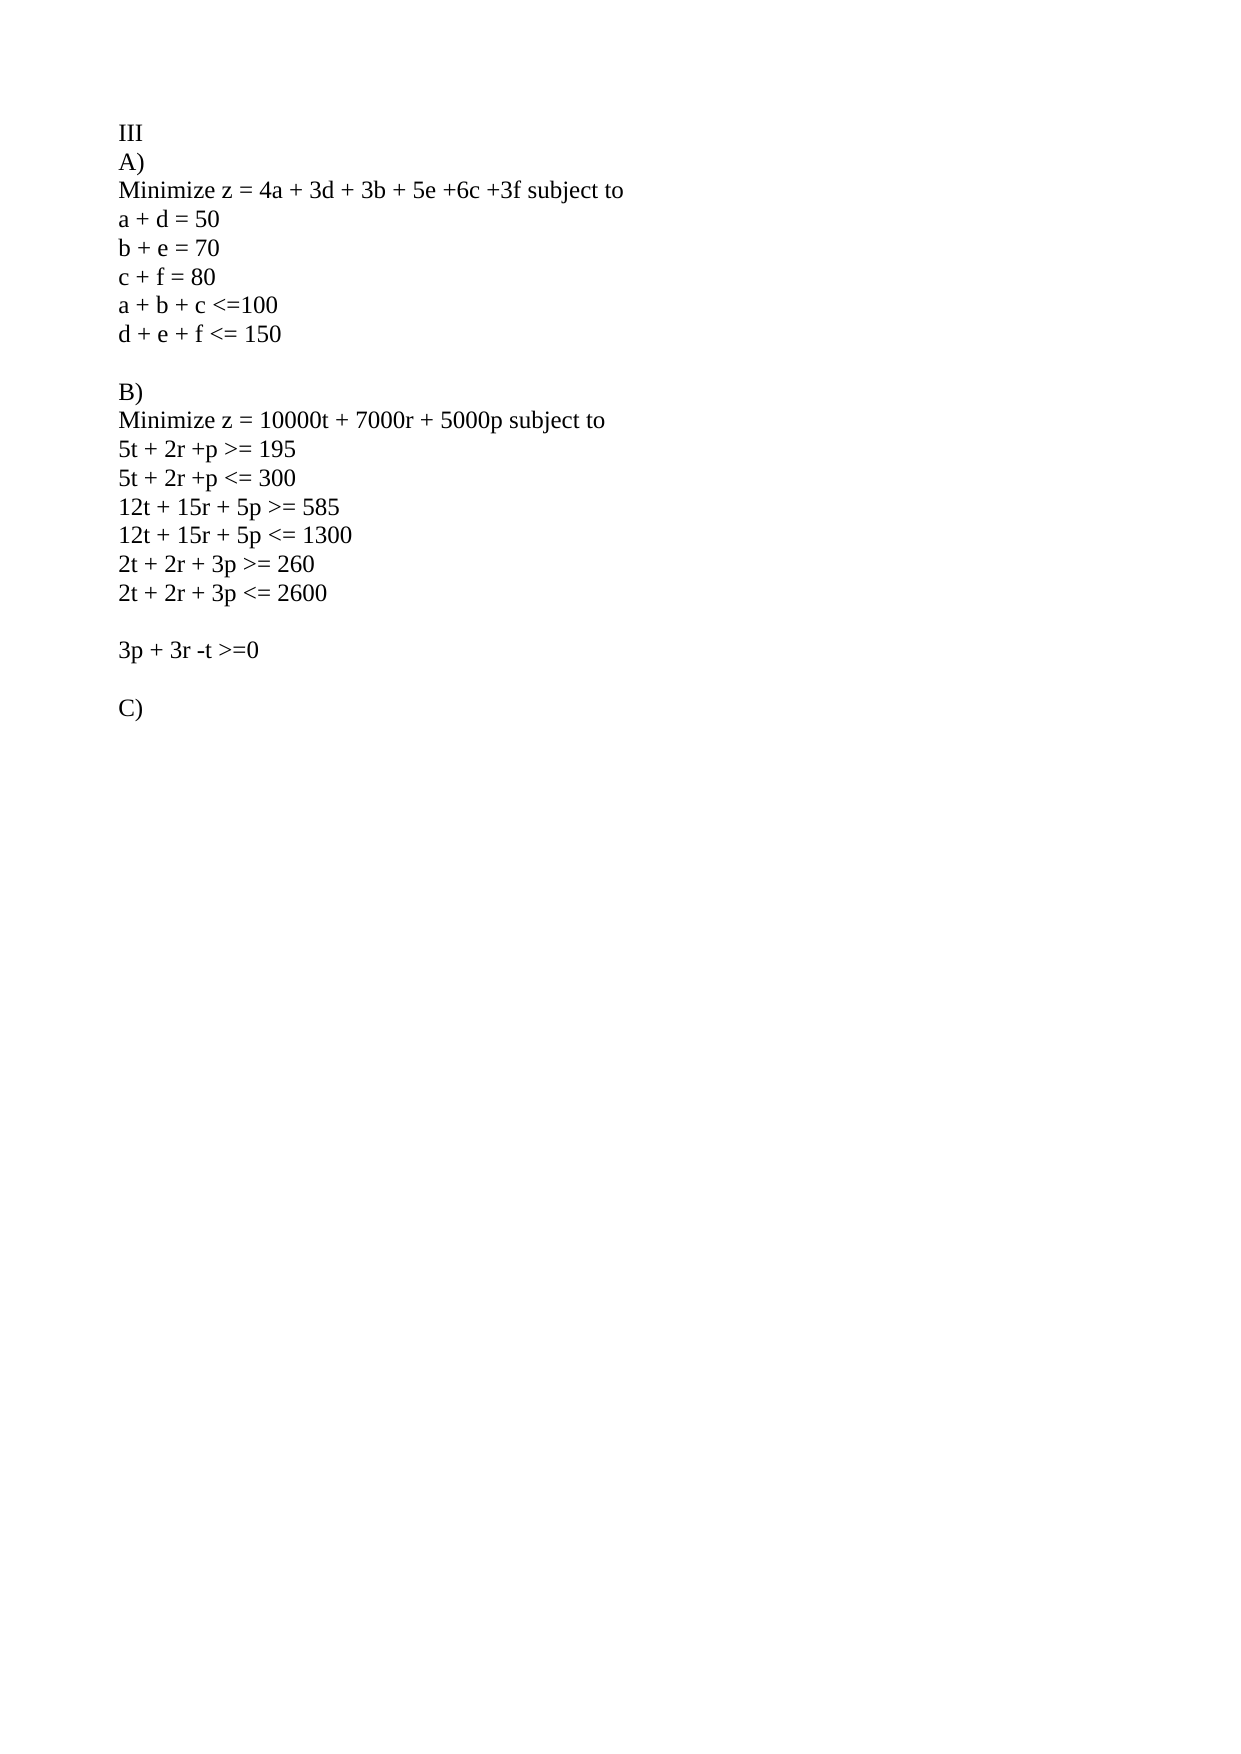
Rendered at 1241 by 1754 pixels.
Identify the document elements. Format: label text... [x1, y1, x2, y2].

text III [118, 118, 1122, 147]
text 5t + 2r +p >= 195 [118, 434, 1122, 463]
text 2t + 2r + 3p >= 260 [118, 549, 1122, 578]
text c + f = 80 [118, 262, 1122, 291]
text Minimize z = 10000t + 7000r + 5000p subject to [118, 406, 1122, 434]
text 12t + 15r + 5p >= 585 [118, 492, 1122, 521]
text 2t + 2r + 3p <= 2600 [118, 578, 1122, 607]
text 12t + 15r + 5p <= 1300 [118, 521, 1122, 549]
text d + e + f <= 150 [118, 319, 1122, 348]
text 3p + 3r -t >=0 [118, 636, 1122, 664]
text C) [118, 693, 1122, 722]
text a + d = 50 [118, 204, 1122, 233]
text b + e = 70 [118, 233, 1122, 262]
text B) [118, 377, 1122, 406]
text Minimize z = 4a + 3d + 3b + 5e +6c +3f subject to [118, 176, 1122, 204]
text 5t + 2r +p <= 300 [118, 463, 1122, 492]
text a + b + c <=100 [118, 291, 1122, 319]
text A) [118, 147, 1122, 176]
